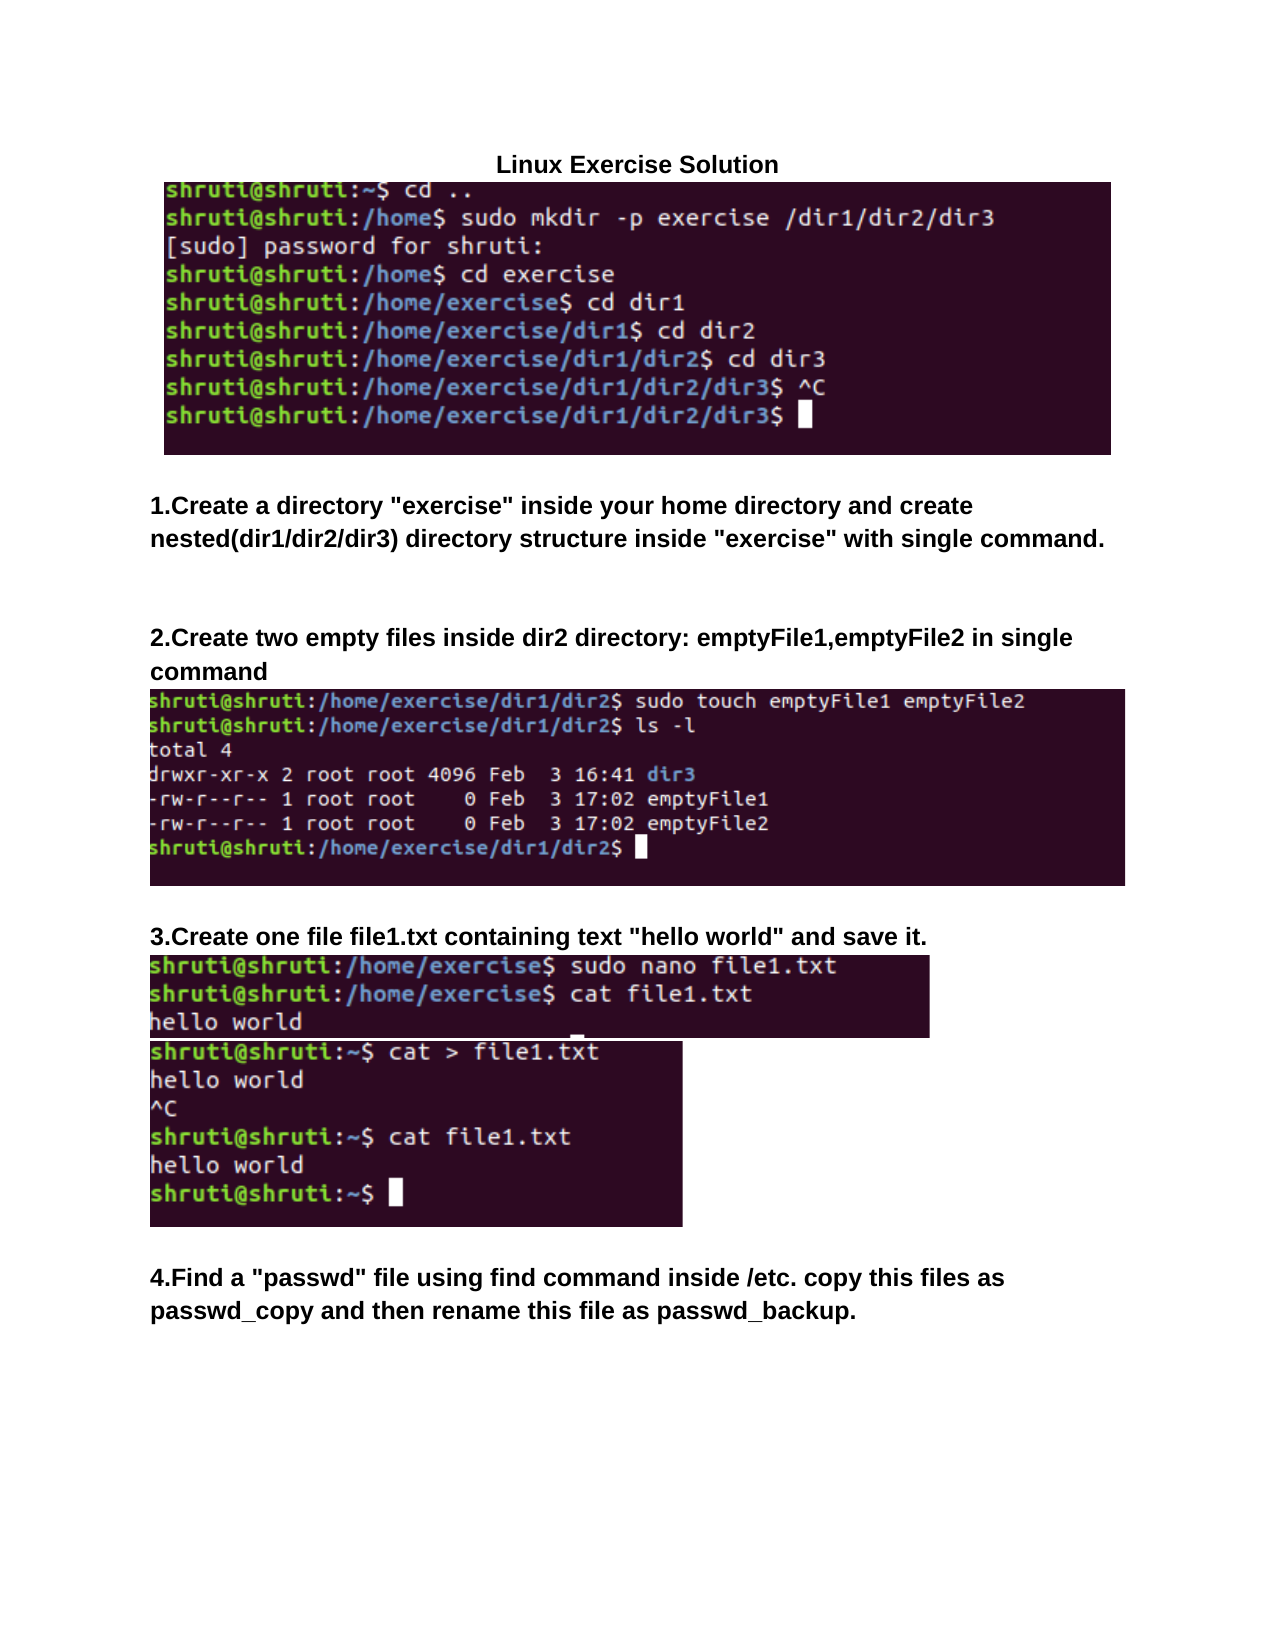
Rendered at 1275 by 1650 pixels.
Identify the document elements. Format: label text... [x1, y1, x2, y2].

picture [150, 955, 930, 1038]
text Linux Exercise Solution [150, 150, 1125, 454]
text 2.Create two empty files inside dir2 directory: emptyFile1,emptyFile2 in single command [150, 623, 1125, 685]
text 3.Create one file file1.txt containing text "hello world" and save it. [150, 922, 1125, 951]
picture [164, 182, 1111, 455]
text 4.Find a "passwd" file using find command inside /etc. copy this files as passwd_copy and then rename this file as passwd_backup. [150, 1263, 1125, 1325]
text 1.Create a directory "exercise" inside your home directory and create nested(dir1/dir2/dir3) directory structure inside "exercise" with single command. [150, 491, 1125, 553]
picture [150, 689, 1125, 886]
picture [150, 1041, 683, 1227]
